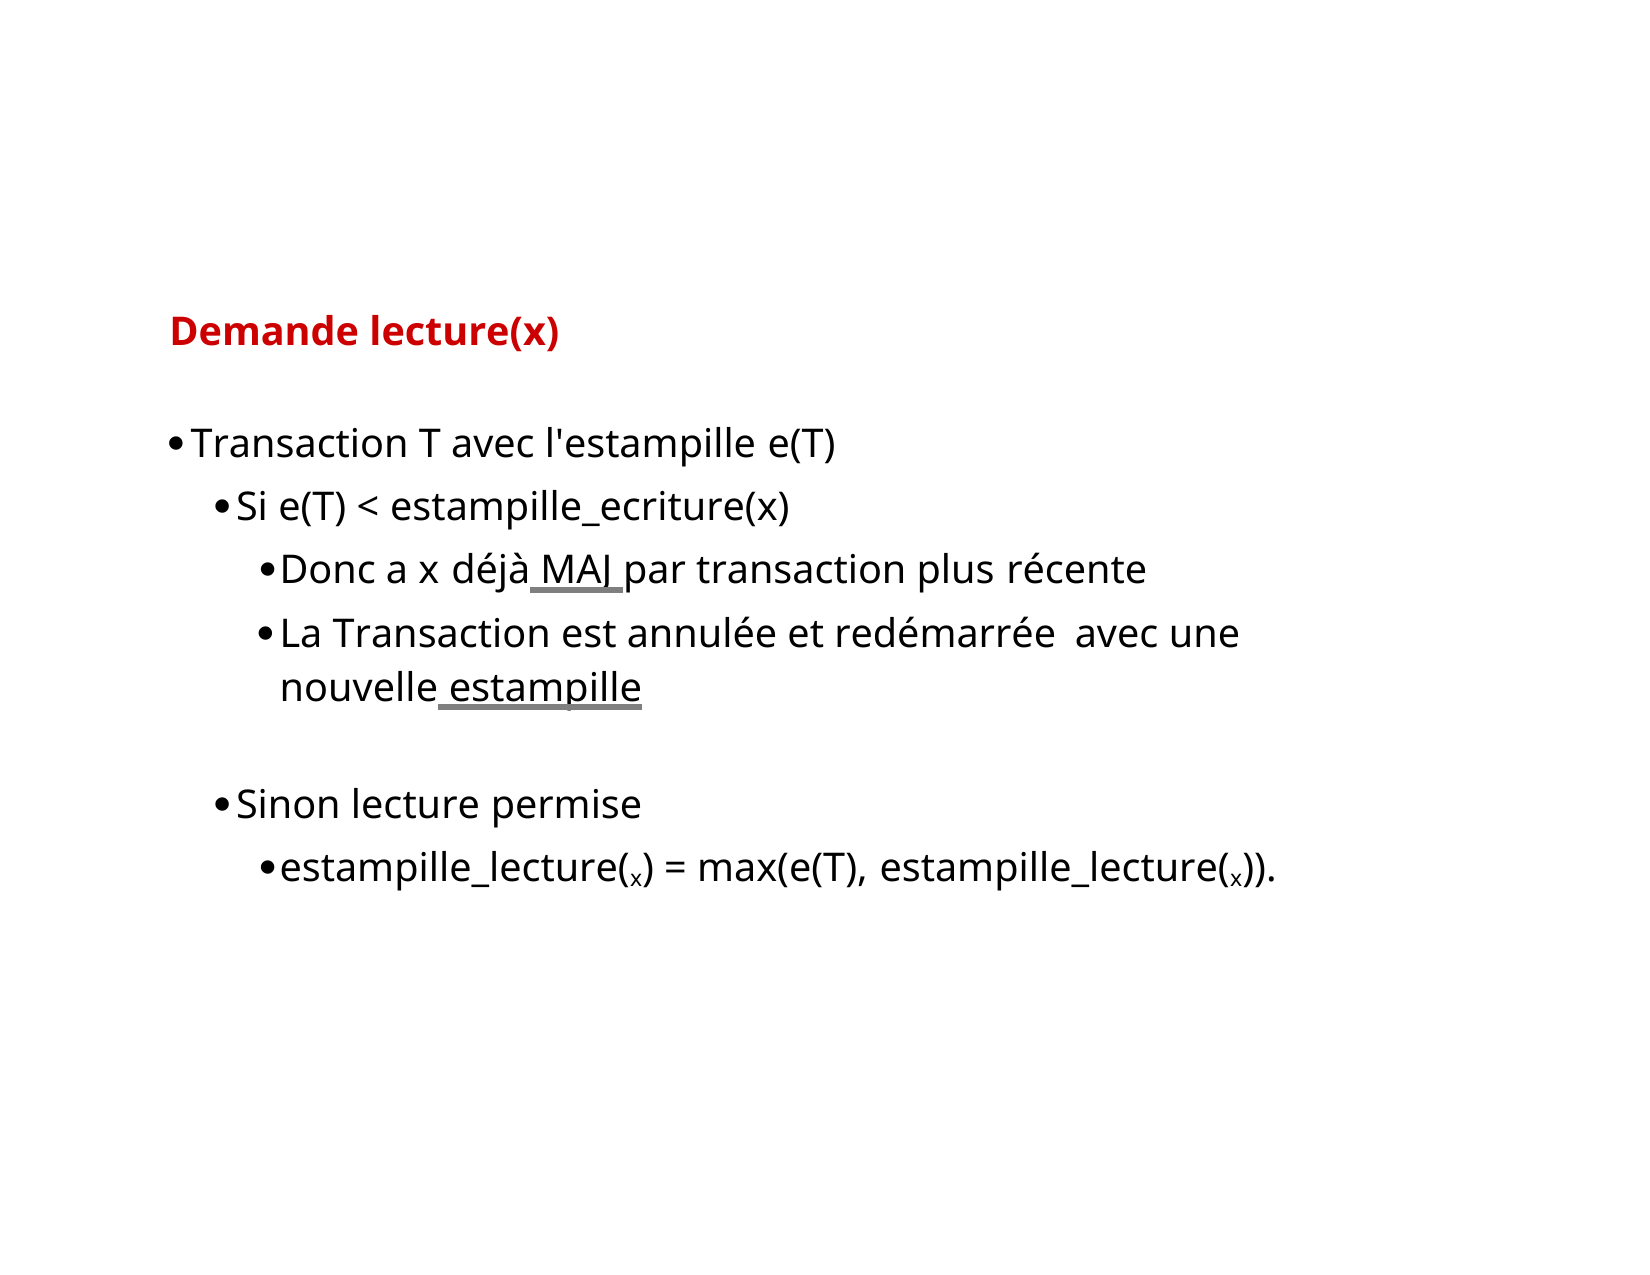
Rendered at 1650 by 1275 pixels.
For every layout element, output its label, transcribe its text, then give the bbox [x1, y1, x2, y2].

list Sinon lecture permise [215, 776, 1262, 830]
list La Transaction est annulée et redémarrée avec une nouvelle estampille [259, 605, 1262, 767]
list estampille_lecture(x) = max(e(T), estampille_lecture(x)). [261, 839, 1606, 893]
list Donc a x déjà MAJ par transaction plus récente [261, 542, 1606, 596]
list Si e(T) < estampille_ecriture(x) [215, 478, 1606, 532]
list Transaction T avec l'estampille e(T) [169, 415, 1606, 469]
subtitle Demande lecture(x) [169, 303, 1606, 357]
